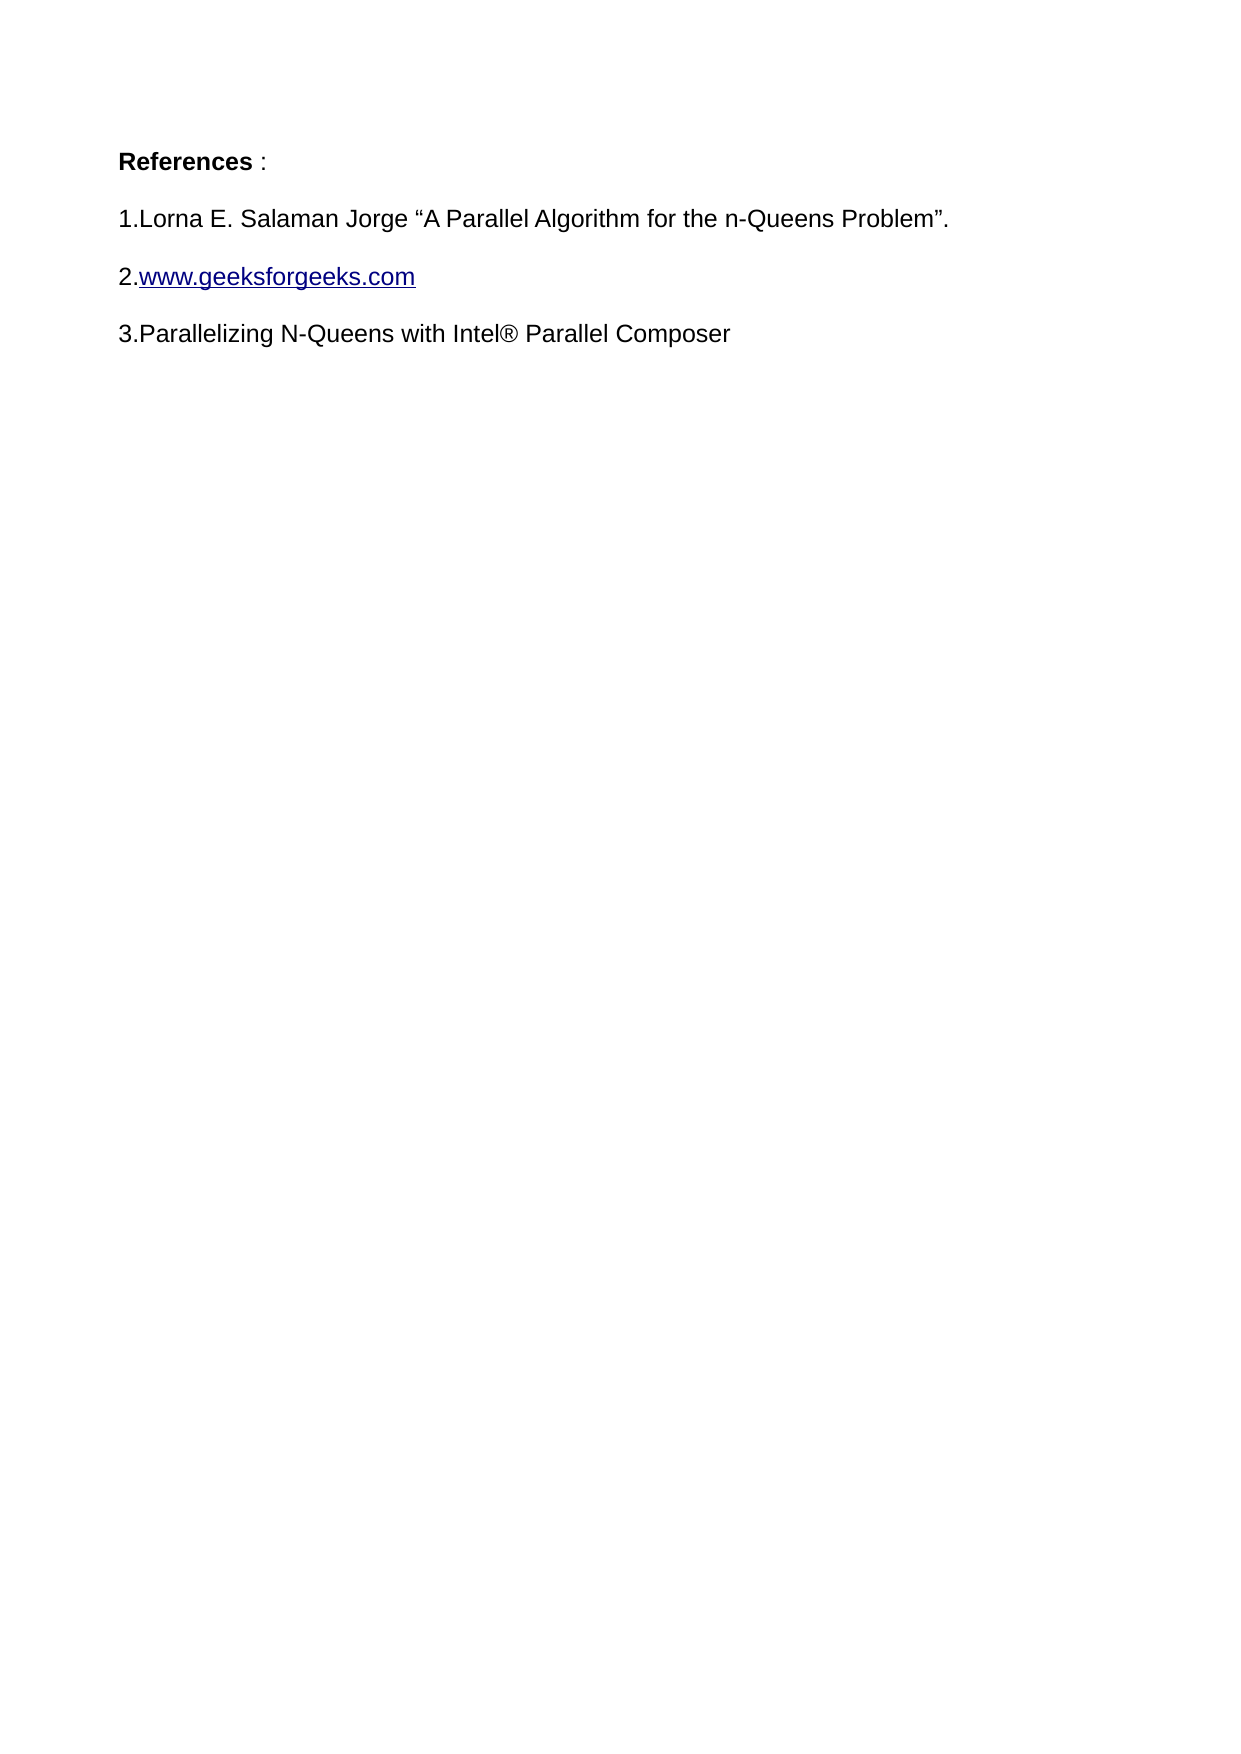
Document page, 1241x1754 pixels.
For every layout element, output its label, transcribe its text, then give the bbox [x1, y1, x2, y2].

text References : [118, 147, 1122, 176]
text 3.Parallelizing N-Queens with Intel® Parallel Composer [118, 319, 1122, 348]
text 2.www.geeksforgeeks.com [118, 262, 1122, 291]
text 1.Lorna E. Salaman Jorge “A Parallel Algorithm for the n-Queens Problem”. [118, 204, 1122, 233]
